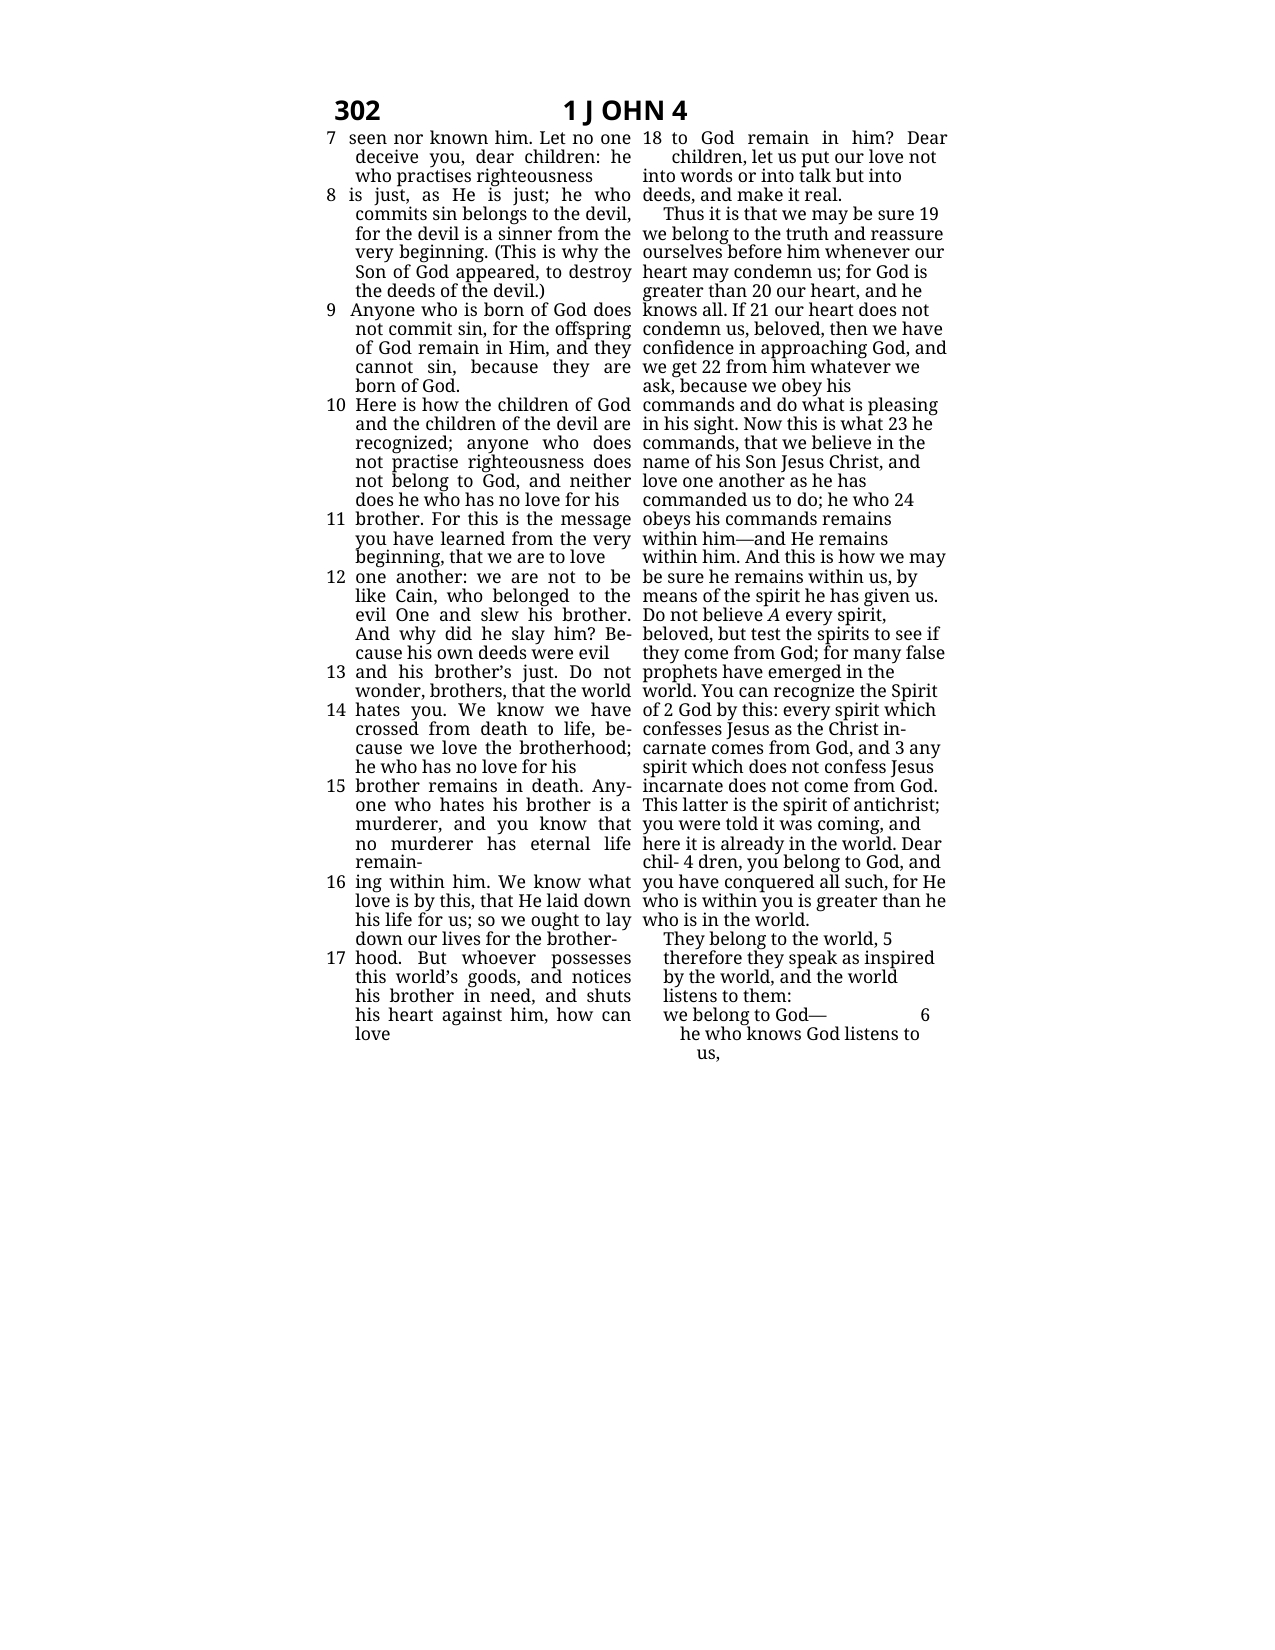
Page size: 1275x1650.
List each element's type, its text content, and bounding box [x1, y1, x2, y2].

list Here is how the children of God and the children of the devil are recognized; anyone who does not practise righteousness does not belong to God, and neither does he who has no love for his [326, 396, 632, 511]
list seen nor known him. Let no one deceive you, dear children: he who practises righteousness [326, 129, 632, 187]
list one another: we are not to be like Cain, who belonged to the evil One and slew his brother. And why did he slay him? Be­cause his own deeds were evil [326, 568, 632, 663]
list hood. But whoever possesses this world’s goods, and notices his brother in need, and shuts his heart against him, how can love [326, 949, 632, 1044]
text he who knows God listens to us, [680, 1025, 948, 1063]
list is just, as He is just; he who commits sin belongs to the devil, for the devil is a sinner from the very beginning. (This is why the Son of God appeared, to de­stroy the deeds of the devil.) [326, 187, 632, 301]
text They belong to the world, 5 therefore they speak as in­spired by the world, and the world listens to them: [663, 930, 948, 1006]
list and his brother’s just. Do not wonder, brothers, that the world [326, 663, 632, 701]
text into words or into talk but into deeds, and make it real. [642, 167, 948, 206]
list brother remains in death. Any­one who hates his brother is a murderer, and you know that no murderer has eternal life remain- [326, 777, 632, 873]
list ing within him. We know what love is by this, that He laid down his life for us; so we ought to lay down our lives for the brother- [326, 873, 632, 949]
list brother. For this is the message you have learned from the very beginning, that we are to love [326, 511, 632, 568]
list hates you. We know we have crossed from death to life, be­cause we love the brotherhood; he who has no love for his [326, 701, 632, 777]
list to God remain in him? Dear children, let us put our love not [642, 129, 948, 167]
text we belong to God— 6 [663, 1006, 948, 1025]
text Thus it is that we may be sure 19 we belong to the truth and re­assure ourselves before him whenever our heart may con­demn us; for God is greater than 20 our heart, and he knows all. If 21 our heart does not condemn us, beloved, then we have confidence in approaching God, and we get 22 from him whatever we ask, be­cause we obey his commands and do what is pleasing in his sight. Now this is what 23 he commands, that we believe in the name of his Son Jesus Christ, and love one another as he has commanded us to do; he who 24 obeys his commands remains within him—and He remains within him. And this is how we may be sure he remains within us, by means of the spirit he has given us. Do not believe A every spirit, beloved, but test the spirits to see if they come from God; for many false proph­ets have emerged in the world. You can recognize the Spirit of 2 God by this: every spirit which confesses Jesus as the Christ in­carnate comes from God, and 3 any spirit which does not con­fess Jesus incarnate does not come from God. This latter is the spirit of antichrist; you were told it was coming, and here it is already in the world. Dear chil- 4 dren, you belong to God, and you have conquered all such, for He who is within you is greater than he who is in the world. [642, 206, 948, 930]
list Anyone who is born of God does not commit sin, for the offspring of God remain in Him, and they cannot sin, because they are born of God. [326, 301, 632, 396]
